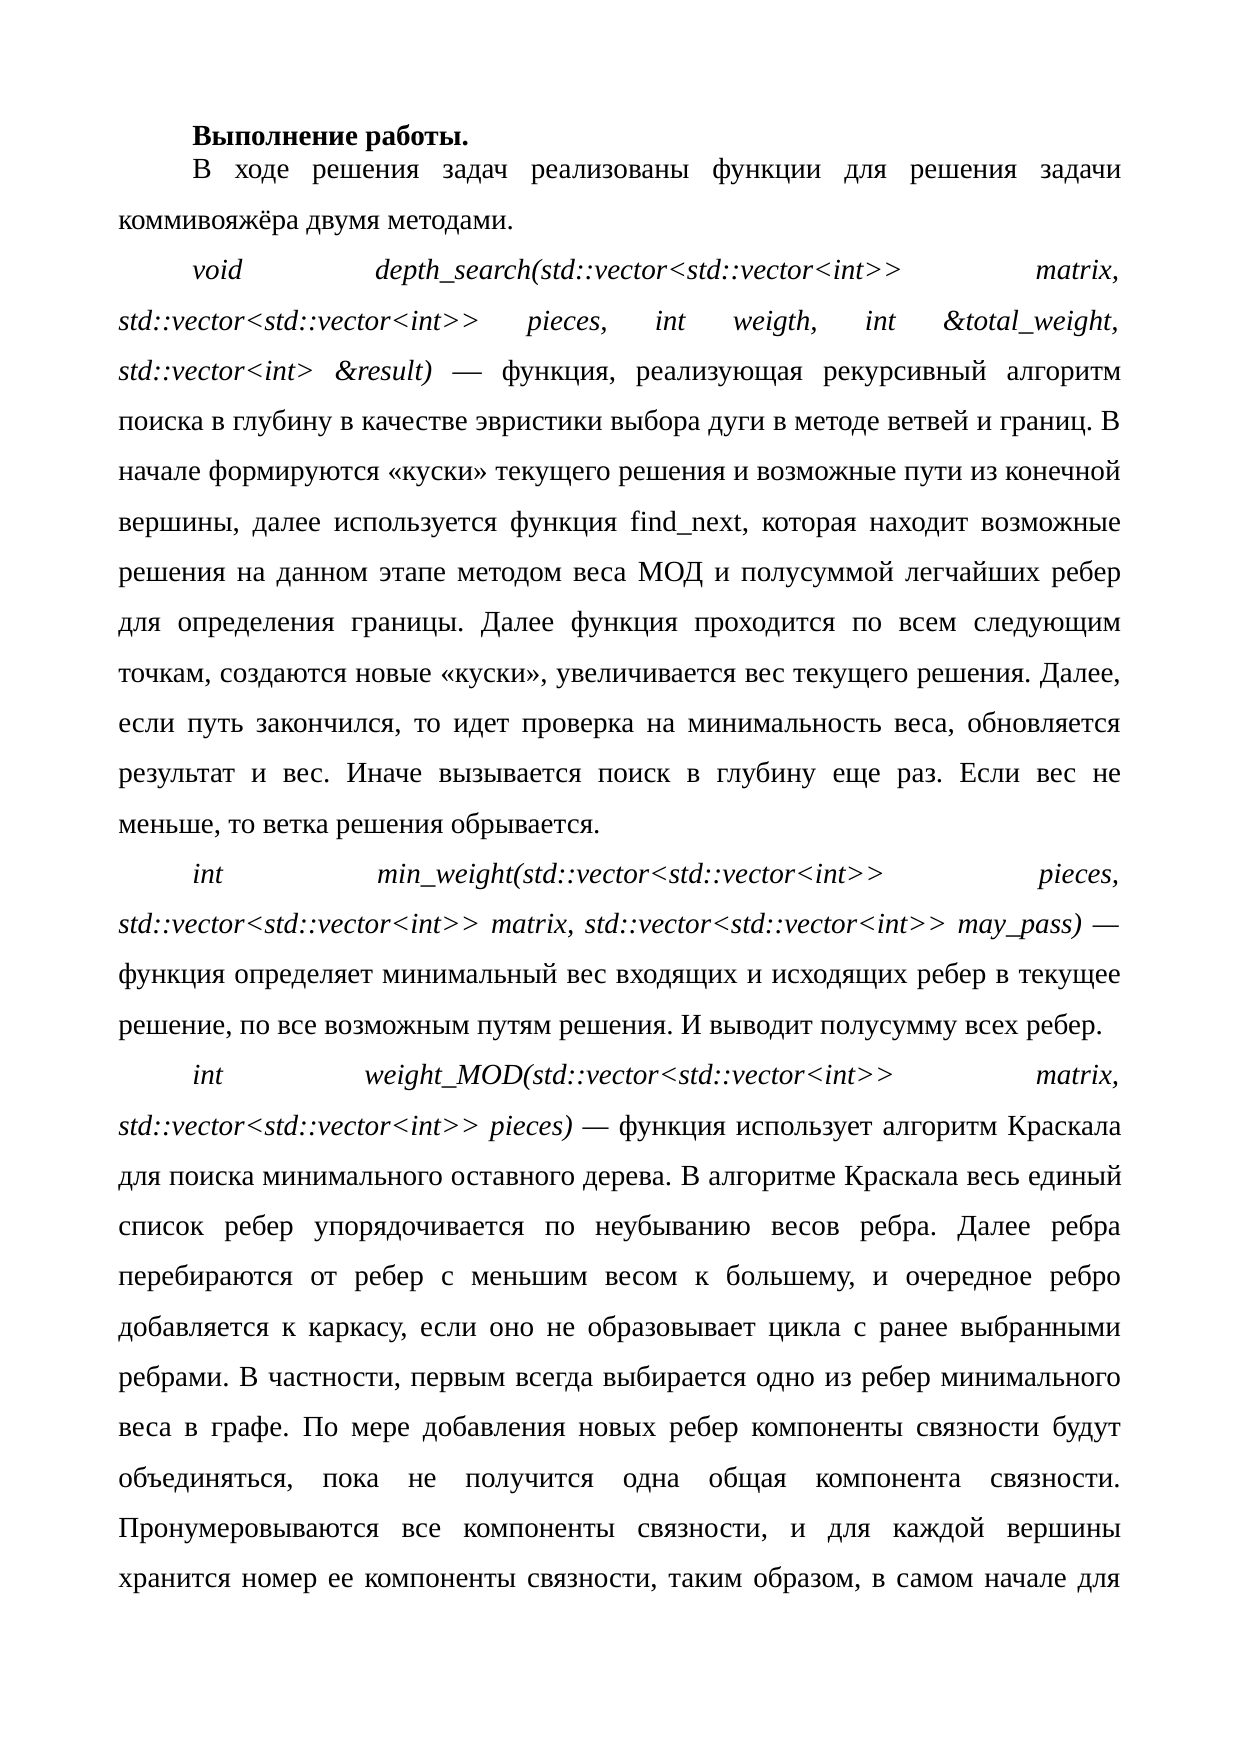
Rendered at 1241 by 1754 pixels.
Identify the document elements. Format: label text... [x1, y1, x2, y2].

text int min_weight(std::vector<std::vector<int>> pieces, std::vector<std::vector<int>> matrix, std::vector<std::vector<int>> may_pass) — функция определяет минимальный вес входящих и исходящих ребер в текущее решение, по все возможным путям решения. И выводит полусумму всех ребер. [118, 856, 1122, 1041]
text void depth_search(std::vector<std::vector<int>> matrix, std::vector<std::vector<int>> pieces, int weigth, int &total_weight, std::vector<int> &result) — функция, реализующая рекурсивный алгоритм поиска в глубину в качестве эвристики выбора дуги в методе ветвей и границ. В начале формируются «куски» текущего решения и возможные пути из конечной вершины, далее используется функция find_next, которая находит возможные решения на данном этапе методом веса МОД и полусуммой легчайших ребер для определения границы. Далее функция проходится по всем следующим точкам, создаются новые «куски», увеличивается вес текущего решения. Далее, если путь закончился, то идет проверка на минимальность веса, обновляется результат и вес. Иначе вызывается поиск в глубину еще раз. Если вес не меньше, то ветка решения обрывается. [118, 252, 1122, 839]
text В ходе решения задач реализованы функции для решения задачи коммивояжёра двумя методами. [118, 152, 1122, 236]
text int weight_MOD(std::vector<std::vector<int>> matrix, std::vector<std::vector<int>> pieces) — функция использует алгоритм Краскала для поиска минимального оставного дерева. В алгоритме Краскала весь единый список ребер упорядочивается по неубыванию весов ребра. Далее ребра перебираются от ребер с меньшим весом к большему, и очередное ребро добавляется к каркасу, если оно не образовывает цикла с ранее выбранными ребрами. В частности, первым всегда выбирается одно из ребер минимального веса в графе. По мере добавления новых ребер компоненты связности будут объединяться, пока не получится одна общая компонента связности. Пронумеровываются все компоненты связности, и для каждой вершины хранится номер ее компоненты связности, таким образом, в самом начале для [118, 1057, 1122, 1594]
subtitle Выполнение работы. [118, 118, 1122, 152]
